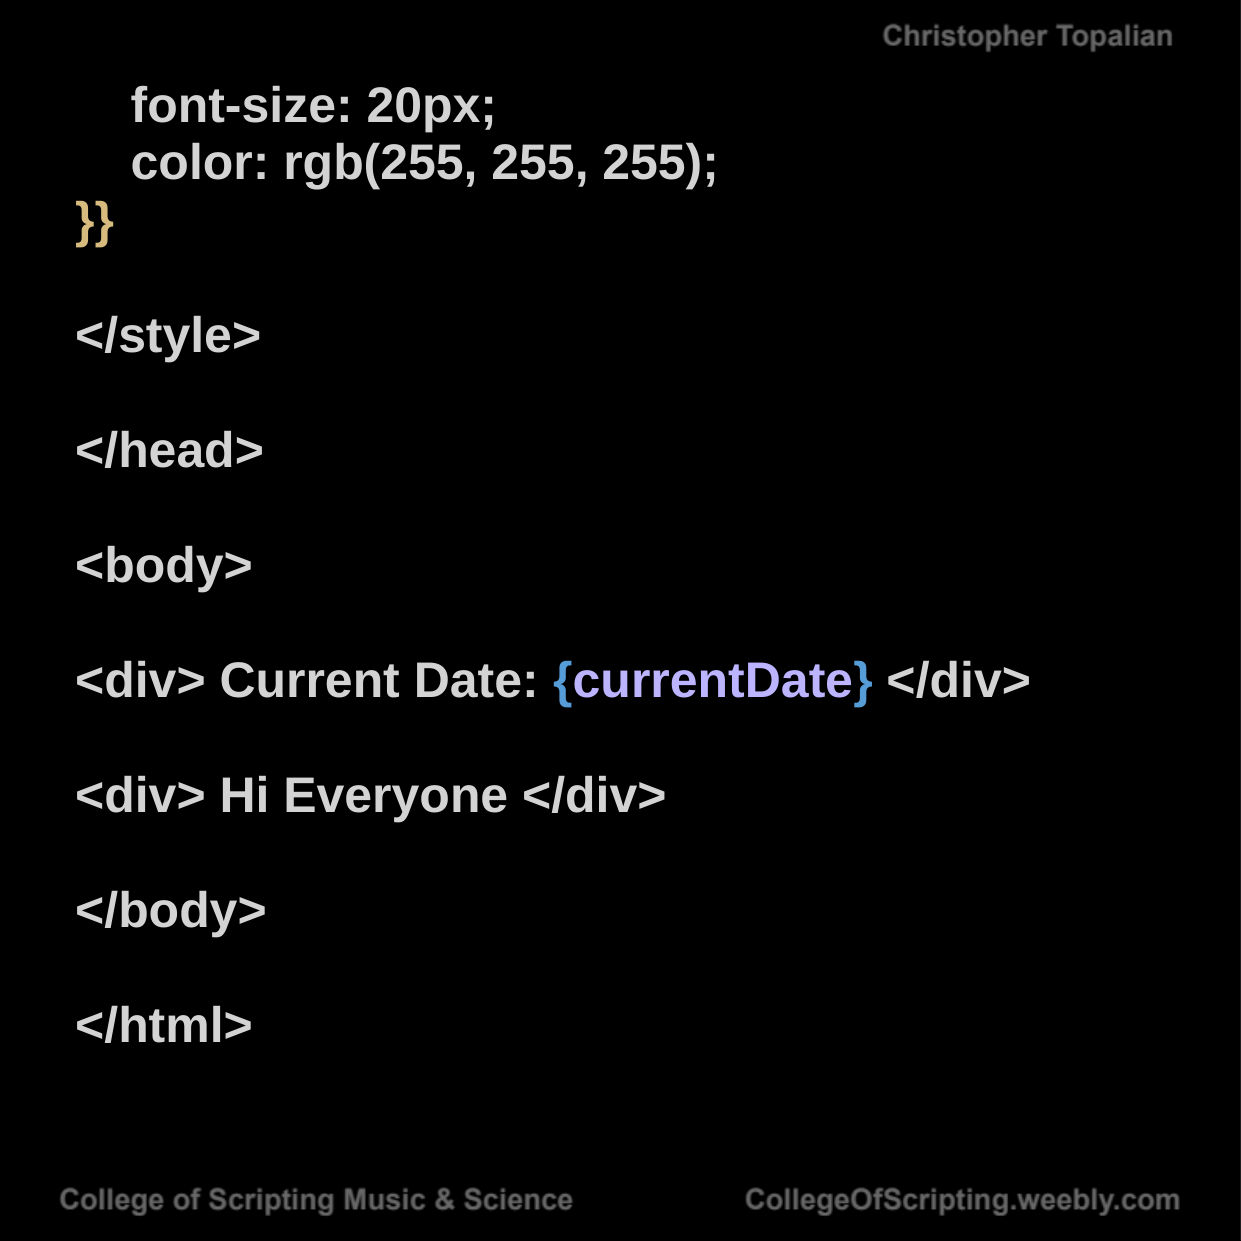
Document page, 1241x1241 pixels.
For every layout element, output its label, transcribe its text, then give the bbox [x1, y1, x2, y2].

text <div> Hi Everyone </div> [75, 765, 1166, 822]
text color: rgb(255, 255, 255); [75, 132, 1166, 190]
text </html> [75, 995, 1166, 1052]
text </body> [75, 880, 1166, 937]
text <div> Current Date: {currentDate} </div> [75, 650, 1166, 707]
text font-size: 20px; [75, 75, 1166, 132]
text </head> [75, 420, 1166, 477]
text <body> [75, 535, 1166, 592]
text }} [75, 190, 1166, 247]
text </style> [75, 305, 1166, 362]
